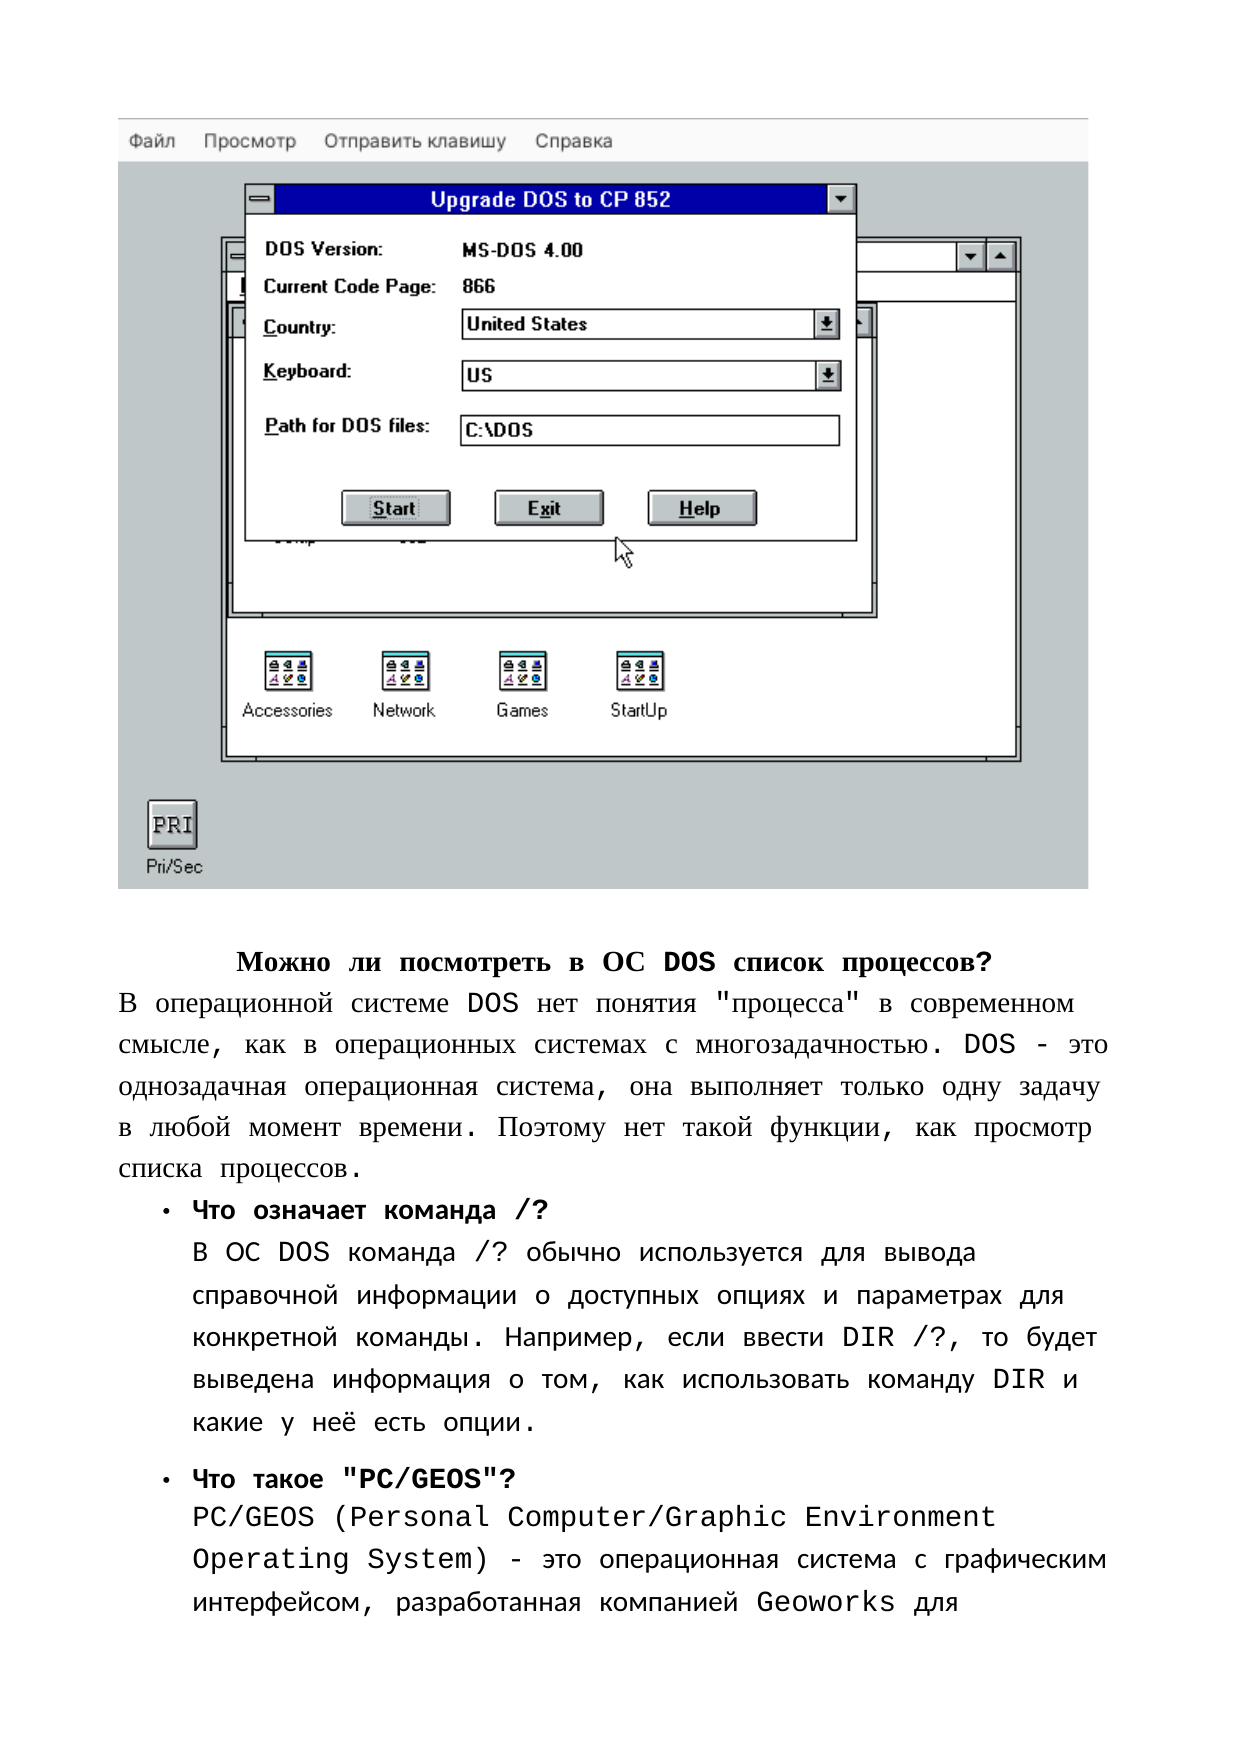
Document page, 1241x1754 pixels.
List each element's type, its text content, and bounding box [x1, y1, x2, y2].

list Что означает команда /? В ОС DOS команда /? обычно используется для вывода справочной информации о доступных опциях и параметрах для конкретной команды. Например, если ввести DIR /?, то будет выведена информация о том, как использовать команду DIR и какие у неё есть опции. [162, 1191, 1122, 1440]
text Можно ли посмотреть в ОС DOS список процессов? В операционной системе DOS нет понятия "процесса" в современном смысле, как в операционных системах с многозадачностью. DOS - это однозадачная операционная система, она выполняет только одну задачу в любой момент времени. Поэтому нет такой функции, как просмотр списка процессов. [118, 944, 1122, 1186]
list Что такое "PC/GEOS"? PC/GEOS (Personal Computer/Graphic Environment Operating System) - это операционная система с графическим интерфейсом, разработанная компанией Geoworks для [162, 1460, 1122, 1620]
